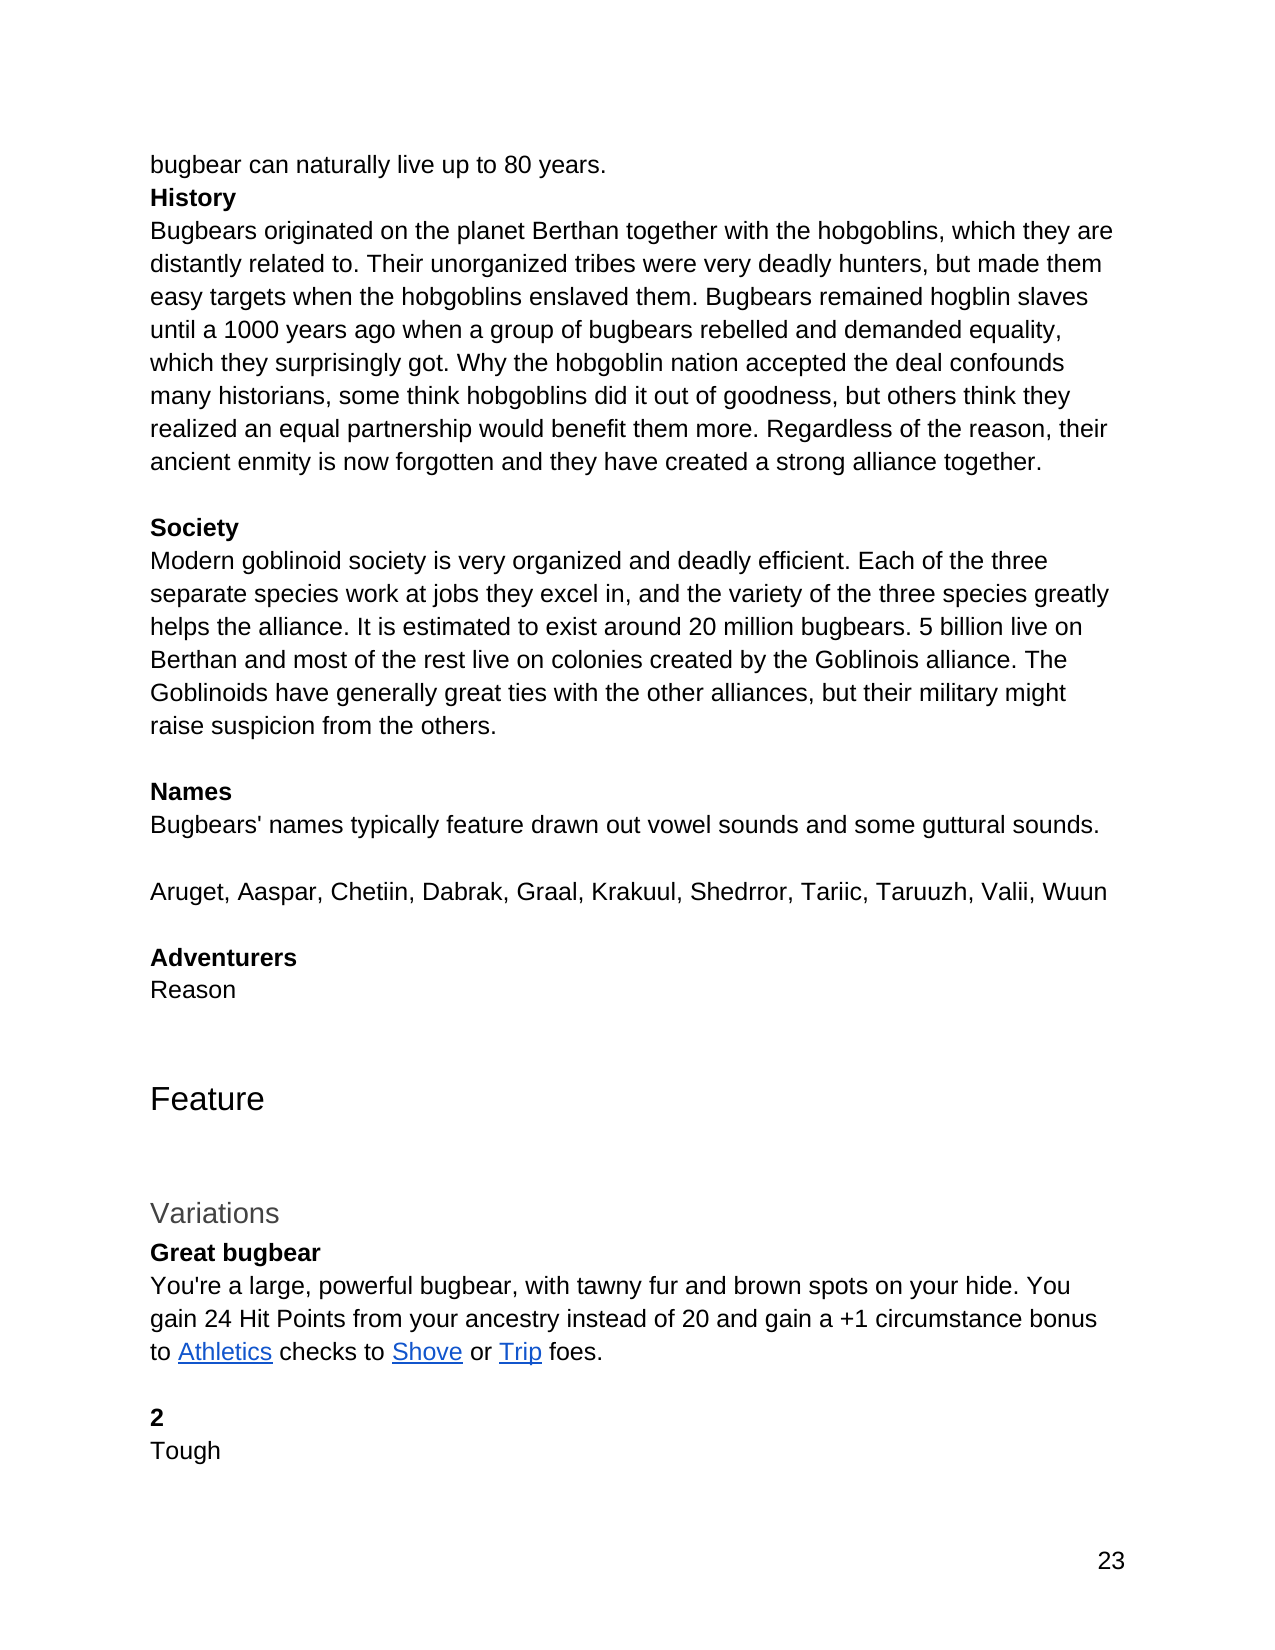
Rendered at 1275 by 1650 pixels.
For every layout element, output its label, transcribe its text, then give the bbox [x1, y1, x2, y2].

subtitle Variations [150, 1196, 1125, 1230]
text bugbear can naturally live up to 80 years. [150, 150, 1125, 179]
text You're a large, powerful bugbear, with tawny fur and brown spots on your hide. You gain 24 Hit Points from your ancestry instead of 20 and gain a +1 circumstance bonus to Athletics checks to Shove or Trip foes. [150, 1271, 1125, 1366]
text Great bugbear [150, 1238, 1125, 1267]
text Society [150, 513, 1125, 542]
text Bugbears' names typically feature drawn out vowel sounds and some guttural sounds. [150, 810, 1125, 839]
text Tough [150, 1436, 1125, 1465]
text Modern goblinoid society is very organized and deadly efficient. Each of the three separate species work at jobs they excel in, and the variety of the three species greatly helps the alliance. It is estimated to exist around 20 million bugbears. 5 billion live on Berthan and most of the rest live on colonies created by the Goblinois alliance. The Goblinoids have generally great ties with the other alliances, but their military might raise suspicion from the others. [150, 546, 1125, 740]
text Bugbears originated on the planet Berthan together with the hobgoblins, which they are distantly related to. Their unorganized tribes were very deadly hunters, but made them easy targets when the hobgoblins enslaved them. Bugbears remained hogblin slaves until a 1000 years ago when a group of bugbears rebelled and demanded equality, which they surprisingly got. Why the hobgoblin nation accepted the deal confounds many historians, some think hobgoblins did it out of goodness, but others think they realized an equal partnership would benefit them more. Regardless of the reason, their ancient enmity is now forgotten and they have created a strong alliance together. [150, 216, 1125, 476]
text Adventurers [150, 942, 1125, 971]
text History [150, 183, 1125, 212]
subtitle Feature [150, 1079, 1125, 1117]
text 2 [150, 1403, 1125, 1432]
text Names [150, 777, 1125, 806]
text Aruget, Aaspar, Chetiin, Dabrak, Graal, Krakuul, Shedrror, Tariic, Taruuzh, Valii, Wuun [150, 876, 1125, 905]
text Reason [150, 976, 1125, 1004]
